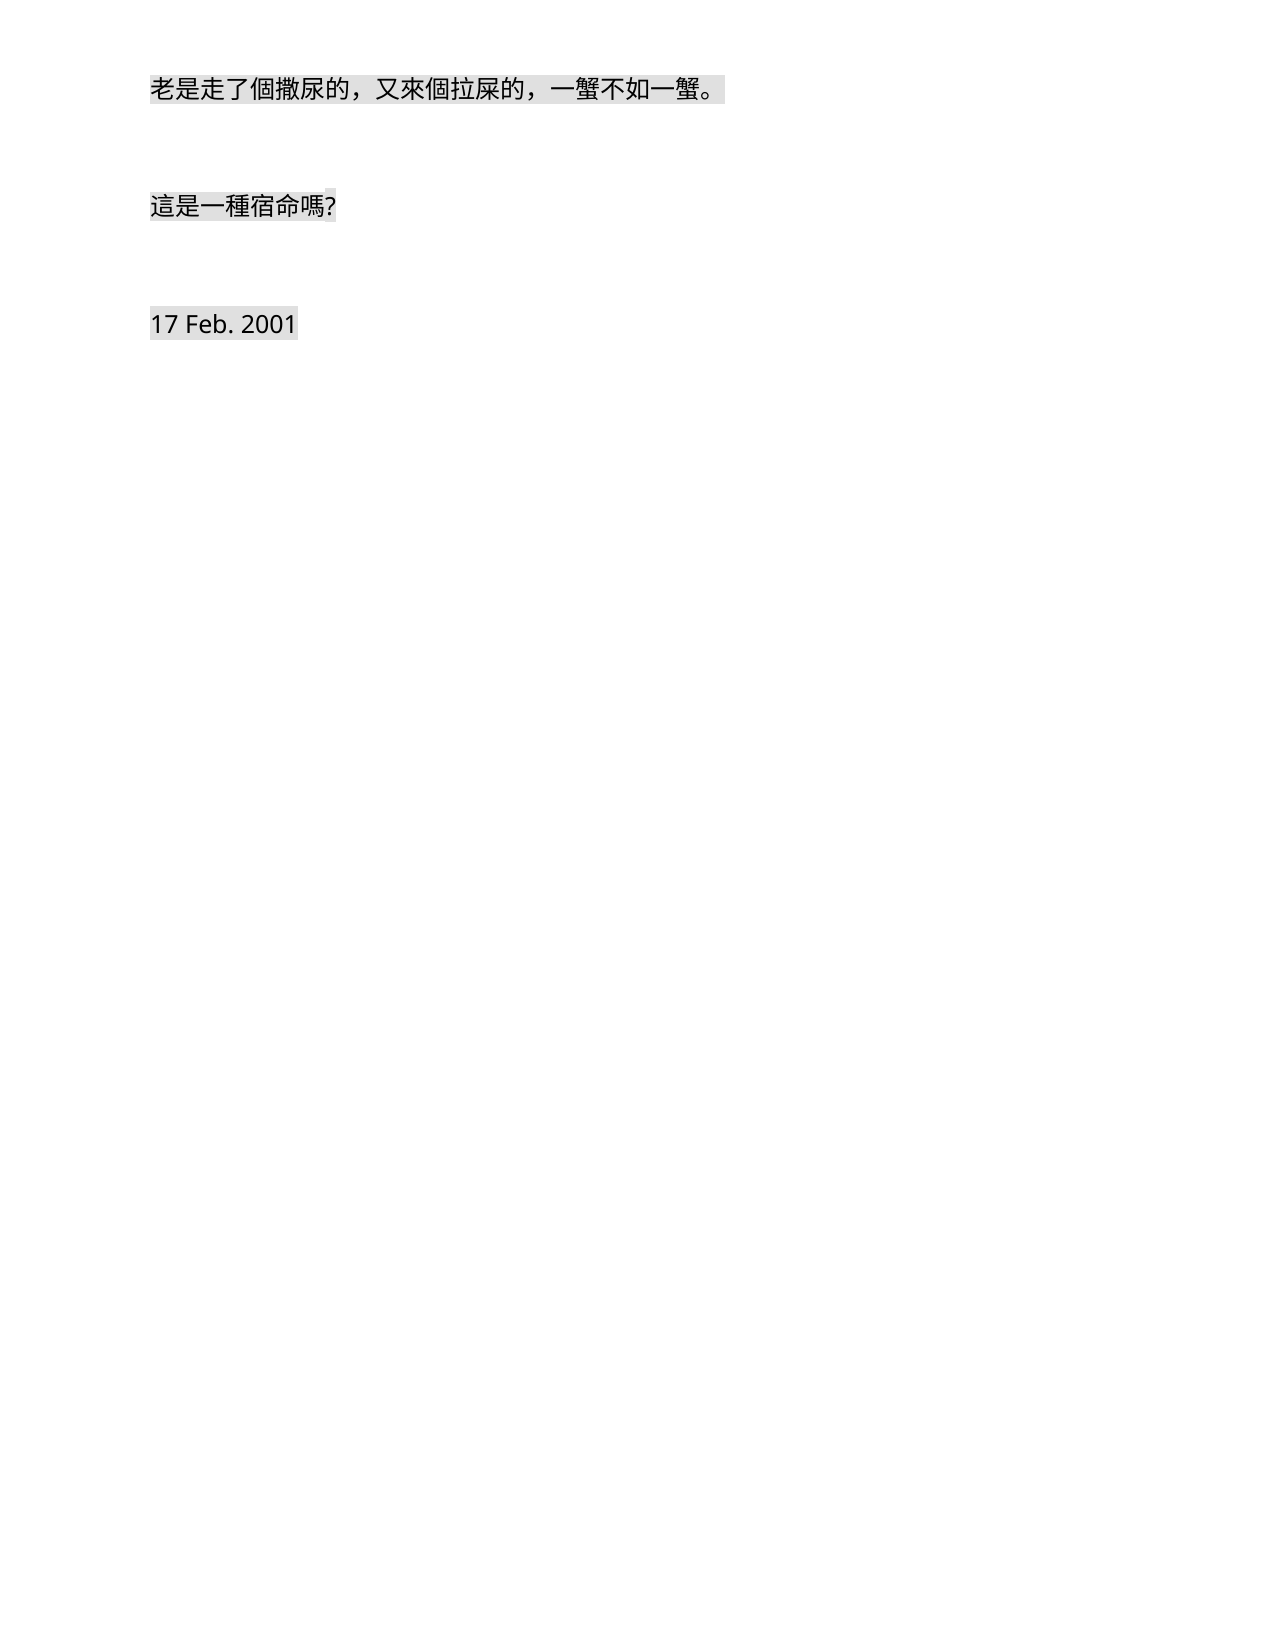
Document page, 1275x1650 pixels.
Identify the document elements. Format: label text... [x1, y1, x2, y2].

text 老是走了個撒尿的，又來個拉屎的，一蟹不如一蟹。 [150, 75, 1125, 104]
text 17 Feb. 2001 [150, 306, 1125, 340]
text 這是一種宿命嗎? [150, 188, 1125, 222]
